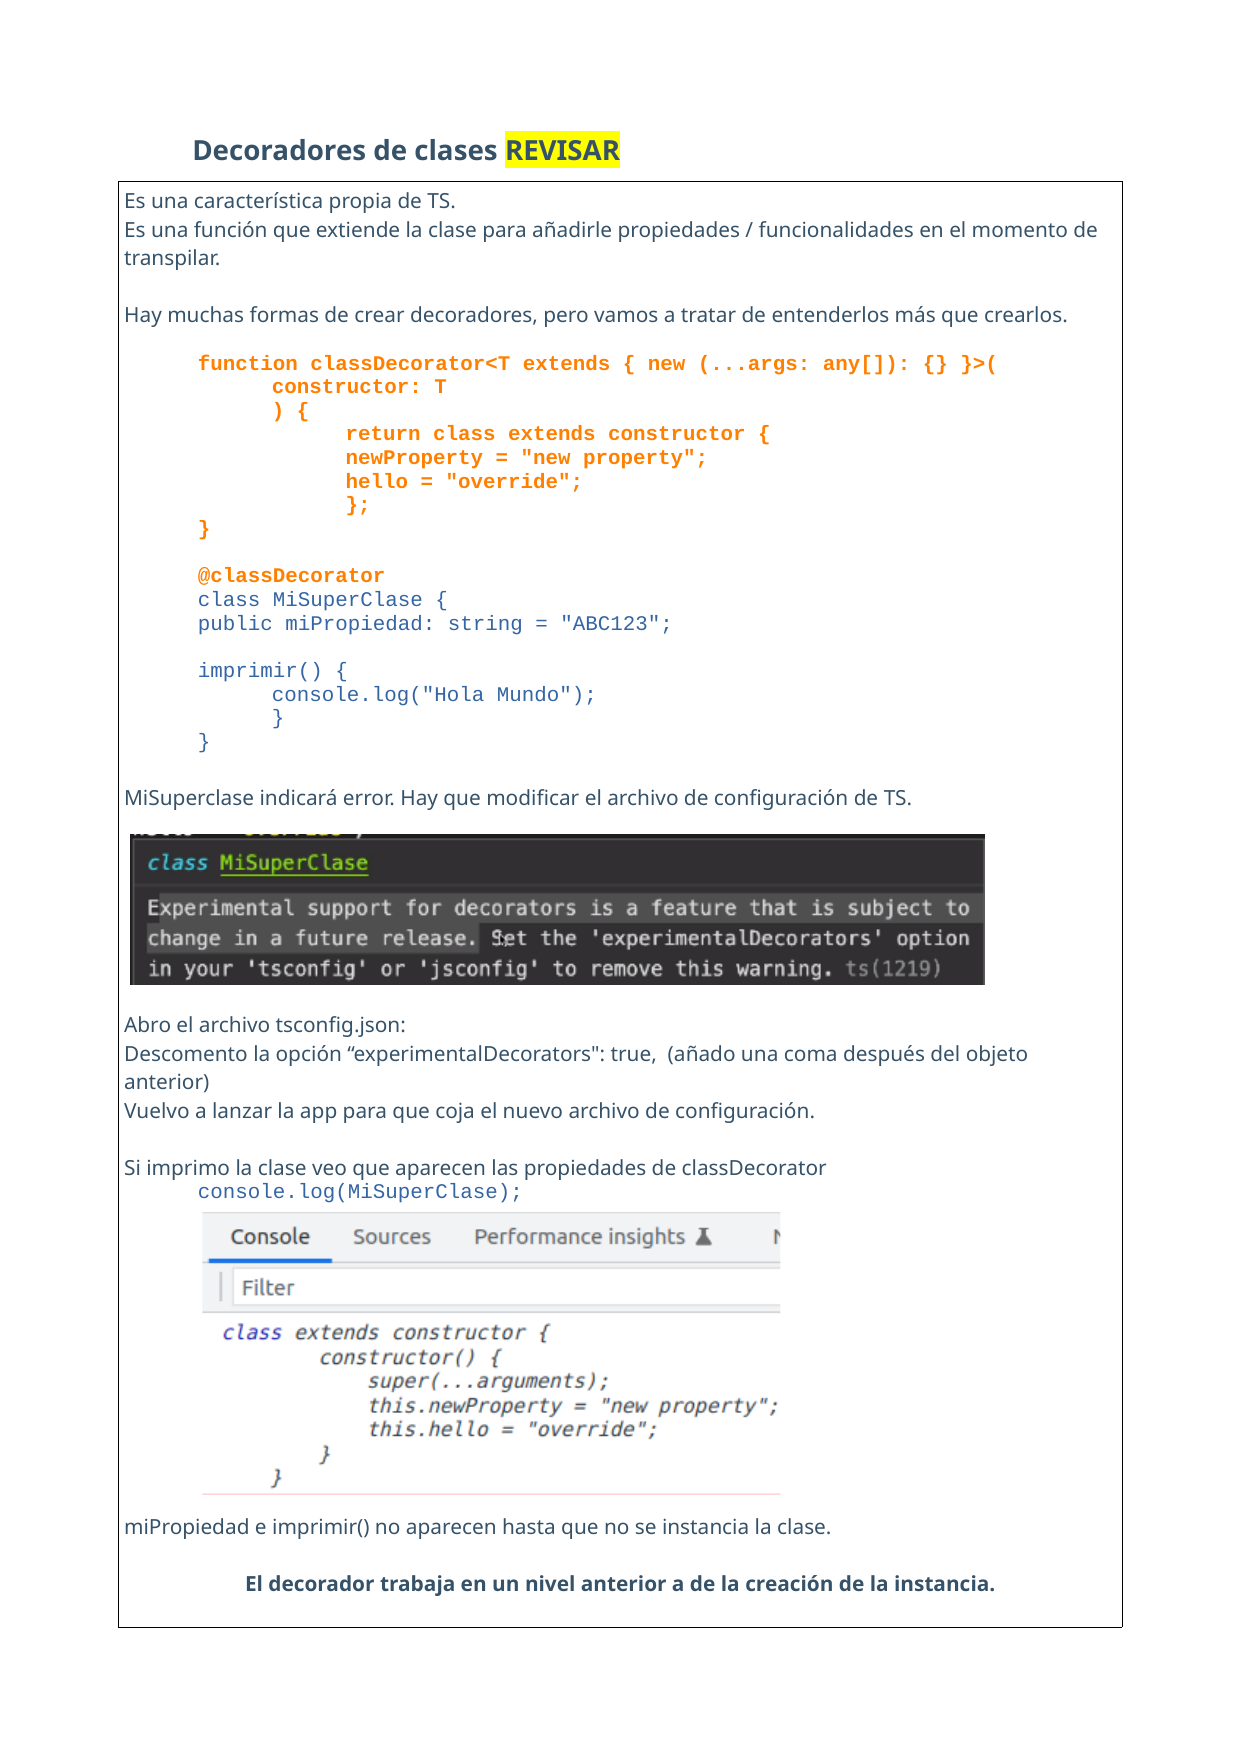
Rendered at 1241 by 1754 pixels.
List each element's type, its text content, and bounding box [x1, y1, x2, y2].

subtitle Decoradores de clases REVISAR [118, 131, 1122, 168]
table_header Es una característica propia de TS. Es una función que extiende la clase para añadirle propiedades / funcionalidades en el momento de transpilar. Hay muchas formas de crear decoradores, pero vamos a tratar de entenderlos más que crearlos. function classDecorator<T extends { new (...args: any[]): {} }>( constructor: T ) { return class extends constructor { newProperty = "new property"; hello = "override"; }; } @classDecorator class MiSuperClase { public miPropiedad: string = "ABC123"; imprimir() { console.log("Hola Mundo"); } } MiSuperclase indicará error. Hay que modificar el archivo de configuración de TS. Abro el archivo tsconfig.json: Descomento la opción “experimentalDecorators": true, (añado una coma después del objeto anterior) Vuelvo a lanzar la app para que coja el nuevo archivo de configuración. Si imprimo la clase veo que aparecen las propiedades de classDecorator console.log(MiSuperClase); miPropiedad e imprimir() no aparecen hasta que no se instancia la clase. El decorador trabaja en un nivel anterior a de la creación de la instancia. [119, 182, 1122, 1627]
picture [130, 834, 985, 985]
picture [202, 1212, 781, 1495]
